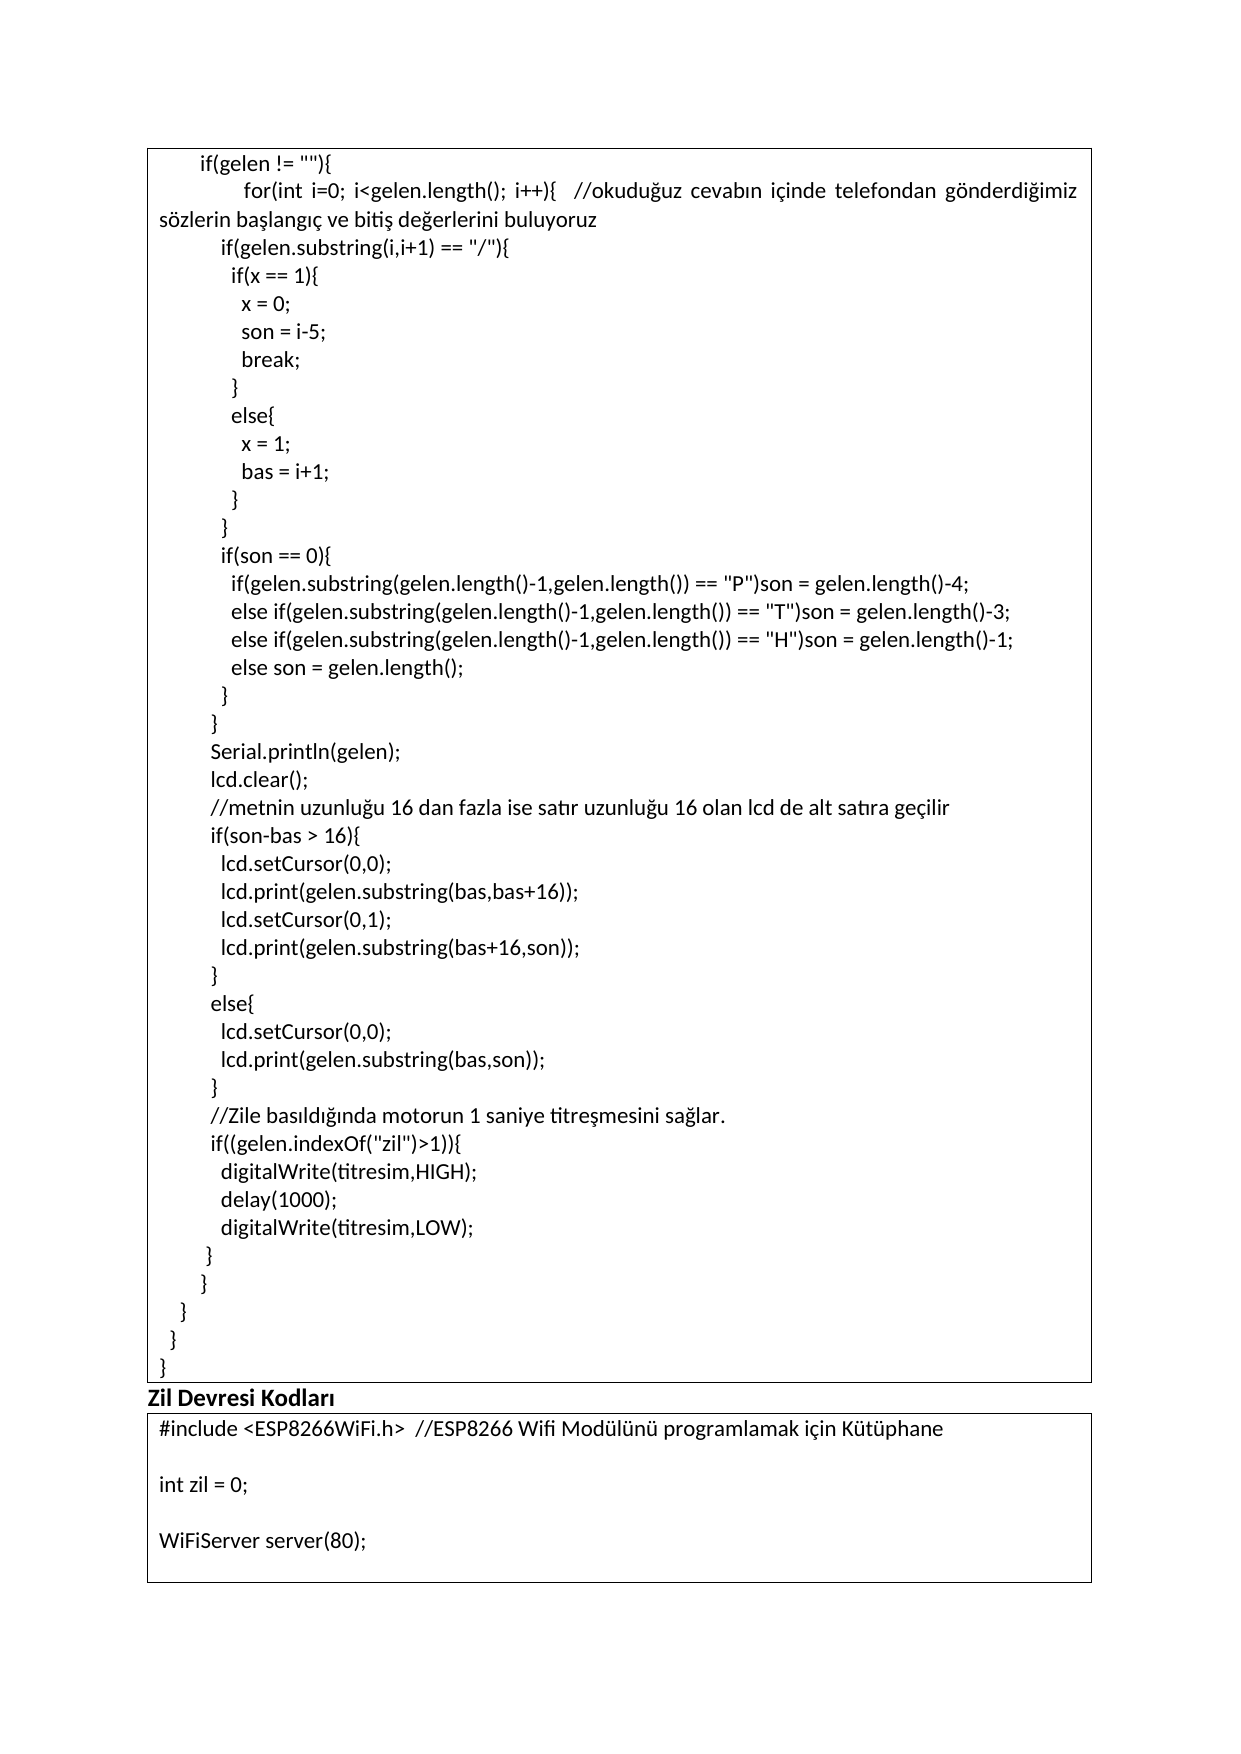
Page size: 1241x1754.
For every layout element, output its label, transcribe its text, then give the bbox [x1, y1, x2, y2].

table_header #include <ESP8266WiFi.h> //ESP8266 Wifi Modülünü programlamak için Kütüphane int zil = 0; WiFiServer server(80); [148, 1414, 1091, 1582]
text Zil Devresi Kodları [148, 1383, 1093, 1413]
table_header if(gelen != ""){ for(int i=0; i<gelen.length(); i++){ //okuduğuz cevabın içinde telefondan gönderdiğimiz sözlerin başlangıç ve bitiş değerlerini buluyoruz if(gelen.substring(i,i+1) == "/"){ if(x == 1){ x = 0; son = i-5; break; } else{ x = 1; bas = i+1; } } if(son == 0){ if(gelen.substring(gelen.length()-1,gelen.length()) == "P")son = gelen.length()-4; else if(gelen.substring(gelen.length()-1,gelen.length()) == "T")son = gelen.length()-3; else if(gelen.substring(gelen.length()-1,gelen.length()) == "H")son = gelen.length()-1; else son = gelen.length(); } } Serial.println(gelen); lcd.clear(); //metnin uzunluğu 16 dan fazla ise satır uzunluğu 16 olan lcd de alt satıra geçilir if(son-bas > 16){ lcd.setCursor(0,0); lcd.print(gelen.substring(bas,bas+16)); lcd.setCursor(0,1); lcd.print(gelen.substring(bas+16,son)); } else{ lcd.setCursor(0,0); lcd.print(gelen.substring(bas,son)); } //Zile basıldığında motorun 1 saniye titreşmesini sağlar. if((gelen.indexOf("zil")>1)){ digitalWrite(titresim,HIGH); delay(1000); digitalWrite(titresim,LOW); } } } } } [148, 149, 1091, 1382]
